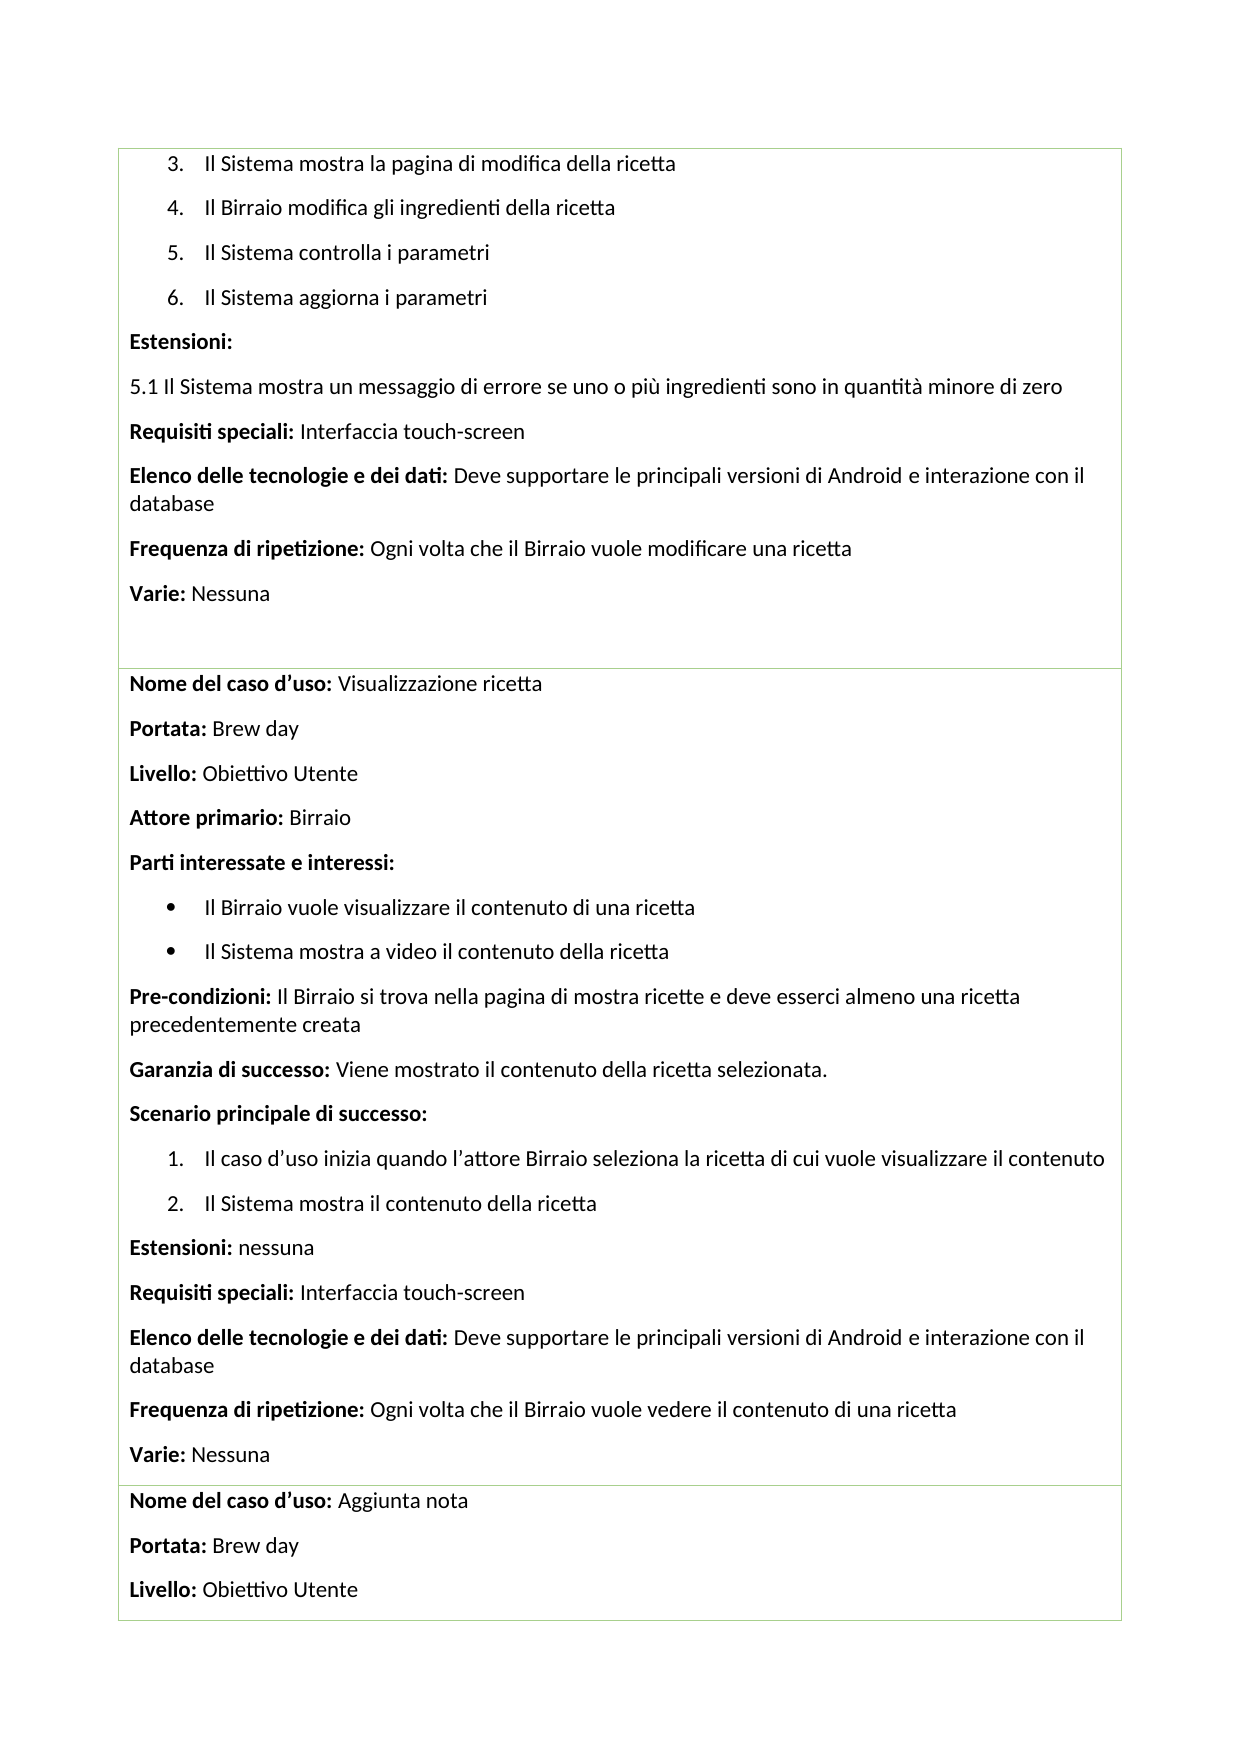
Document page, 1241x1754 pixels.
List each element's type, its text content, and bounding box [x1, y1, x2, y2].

table_cell Nome del caso d’uso: Aggiunta nota Portata: Brew day Livello: Obiettivo Utente [119, 1486, 1121, 1620]
table_cell Nome del caso d’uso: Visualizzazione ricetta Portata: Brew day Livello: Obiettivo Utente Attore primario: Birraio Parti interessate e interessi: Il Birraio vuole visualizzare il contenuto di una ricetta Il Sistema mostra a video il contenuto della ricetta Pre-condizioni: Il Birraio si trova nella pagina di mostra ricette e deve esserci almeno una ricetta precedentemente creata Garanzia di successo: Viene mostrato il contenuto della ricetta selezionata. Scenario principale di successo: Il caso d’uso inizia quando l’attore Birraio seleziona la ricetta di cui vuole visualizzare il contenuto Il Sistema mostra il contenuto della ricetta Estensioni: nessuna Requisiti speciali: Interfaccia touch-screen Elenco delle tecnologie e dei dati: Deve supportare le principali versioni di Android e interazione con il database Frequenza di ripetizione: Ogni volta che il Birraio vuole vedere il contenuto di una ricetta Varie: Nessuna [119, 669, 1121, 1485]
table_cell Nome del caso d’uso: Modifica ricetta Portata: Brew day Livello: Obiettivo Utente Attore primario: Birraio Parti interessate e interessi: Il Birraio vuole modificare una ricetta Il Sistema modifica la ricetta Pre-condizioni: Il Birraio si trova nella pagina di mostra ricette e deve esserci almeno una ricetta precedentemente creata Garanzia di successo: Quantità per uno o più ingredienti, di una ricetta scelta dall’attore Birraio, vengono aggiornate. Scenario principale di successo: Il caso d’uso inizia quando il Sistema inizia il caso d’uso “Visualizzazione Ricetta” Il Birraio seleziona “Modifica ricetta” Il Sistema mostra la pagina di modifica della ricetta Il Birraio modifica gli ingredienti della ricetta Il Sistema controlla i parametri Il Sistema aggiorna i parametri Estensioni: 5.1 Il Sistema mostra un messaggio di errore se uno o più ingredienti sono in quantità minore di zero Requisiti speciali: Interfaccia touch-screen Elenco delle tecnologie e dei dati: Deve supportare le principali versioni di Android e interazione con il database Frequenza di ripetizione: Ogni volta che il Birraio vuole modificare una ricetta Varie: Nessuna [119, 149, 1121, 668]
